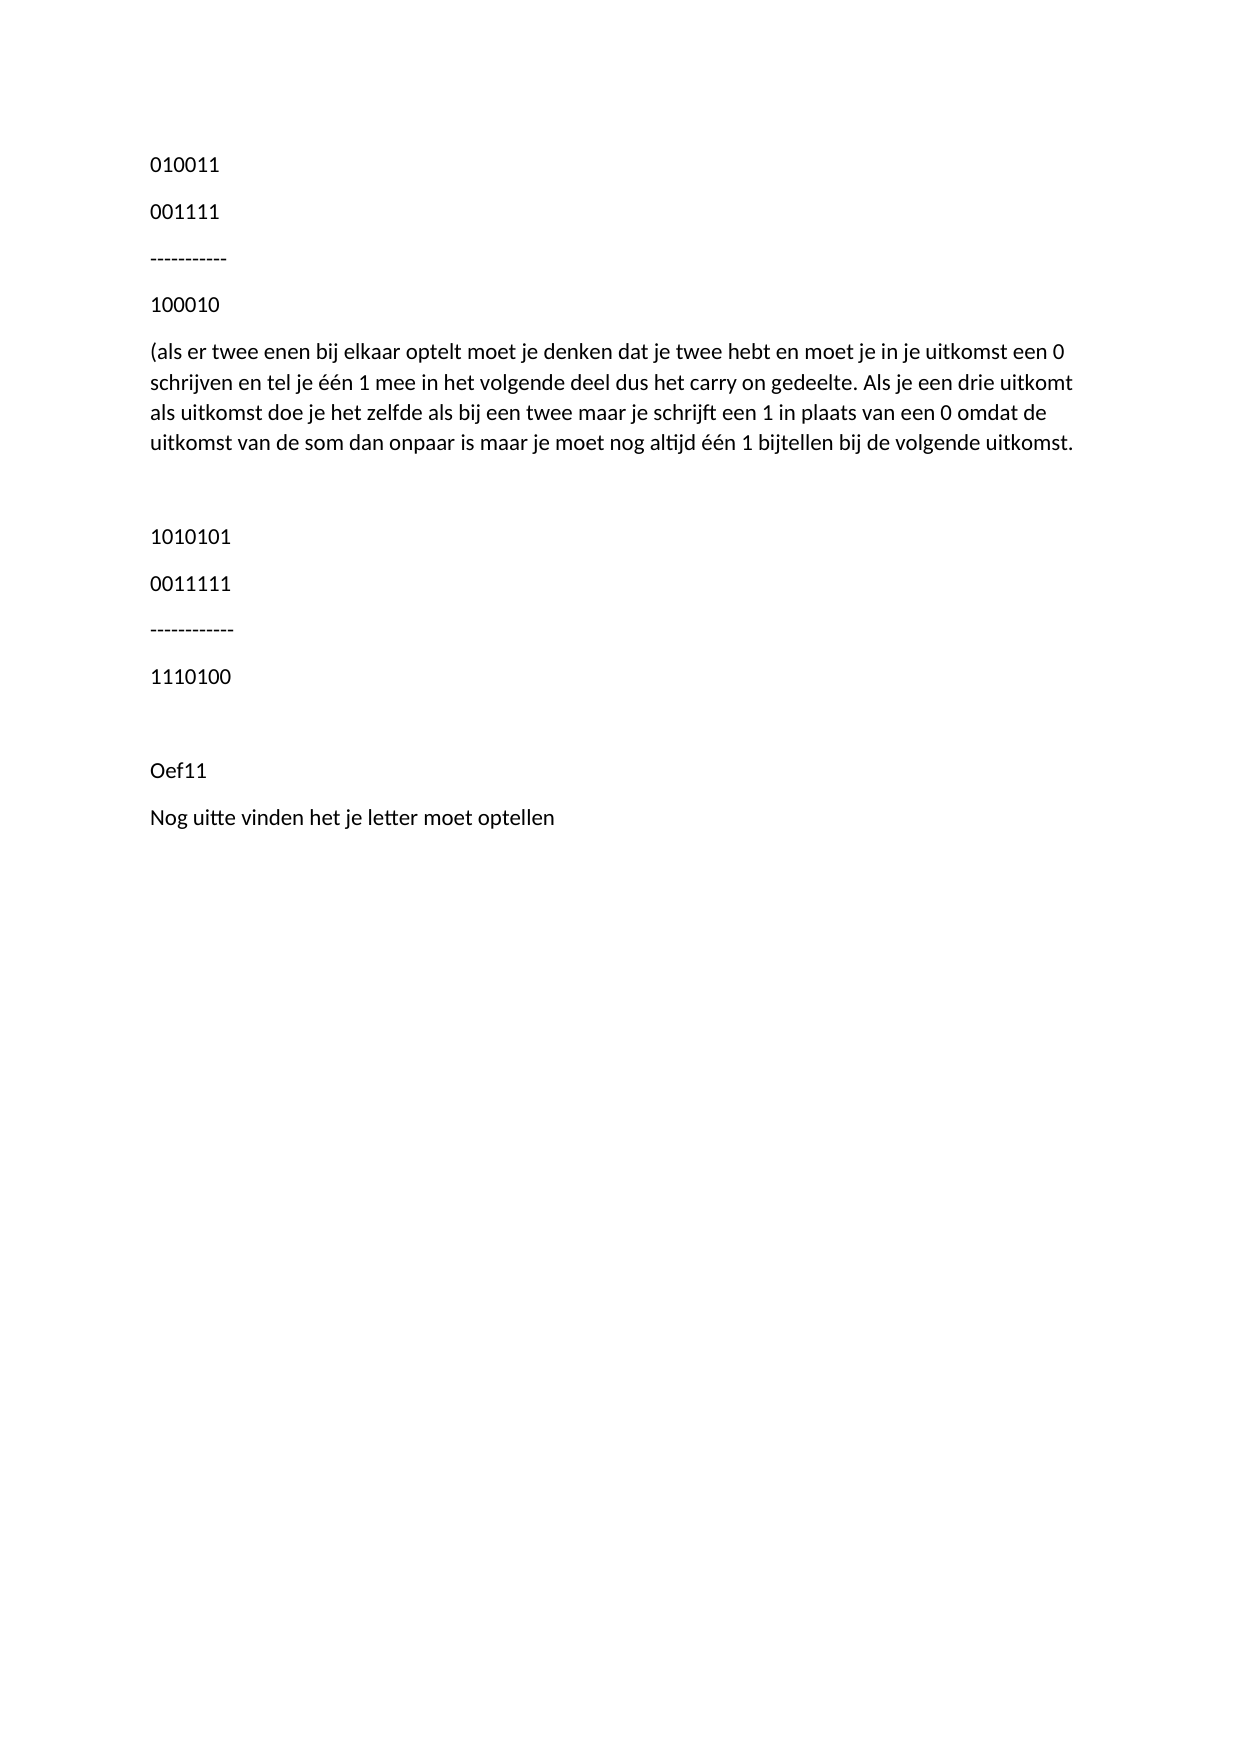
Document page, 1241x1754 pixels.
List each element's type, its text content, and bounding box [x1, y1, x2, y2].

text 1110100 [150, 662, 1090, 691]
text 1010101 [150, 522, 1090, 550]
text Nog uitte vinden het je letter moet optellen [150, 803, 1090, 831]
text 100010 [150, 291, 1090, 319]
text 0011111 [150, 569, 1090, 597]
text ----------- [150, 244, 1090, 272]
text 001111 [150, 197, 1090, 225]
text 010011 [150, 150, 1090, 178]
text Oef11 [150, 756, 1090, 784]
text ------------ [150, 616, 1090, 644]
text (als er twee enen bij elkaar optelt moet je denken dat je twee hebt en moet je in je uitkomst een 0 schrijven en tel je één 1 mee in het volgende deel dus het carry on gedeelte. Als je een drie uitkomt als uitkomst doe je het zelfde als bij een twee maar je schrijft een 1 in plaats van een 0 omdat de uitkomst van de som dan onpaar is maar je moet nog altijd één 1 bijtellen bij de volgende uitkomst. [150, 337, 1090, 456]
